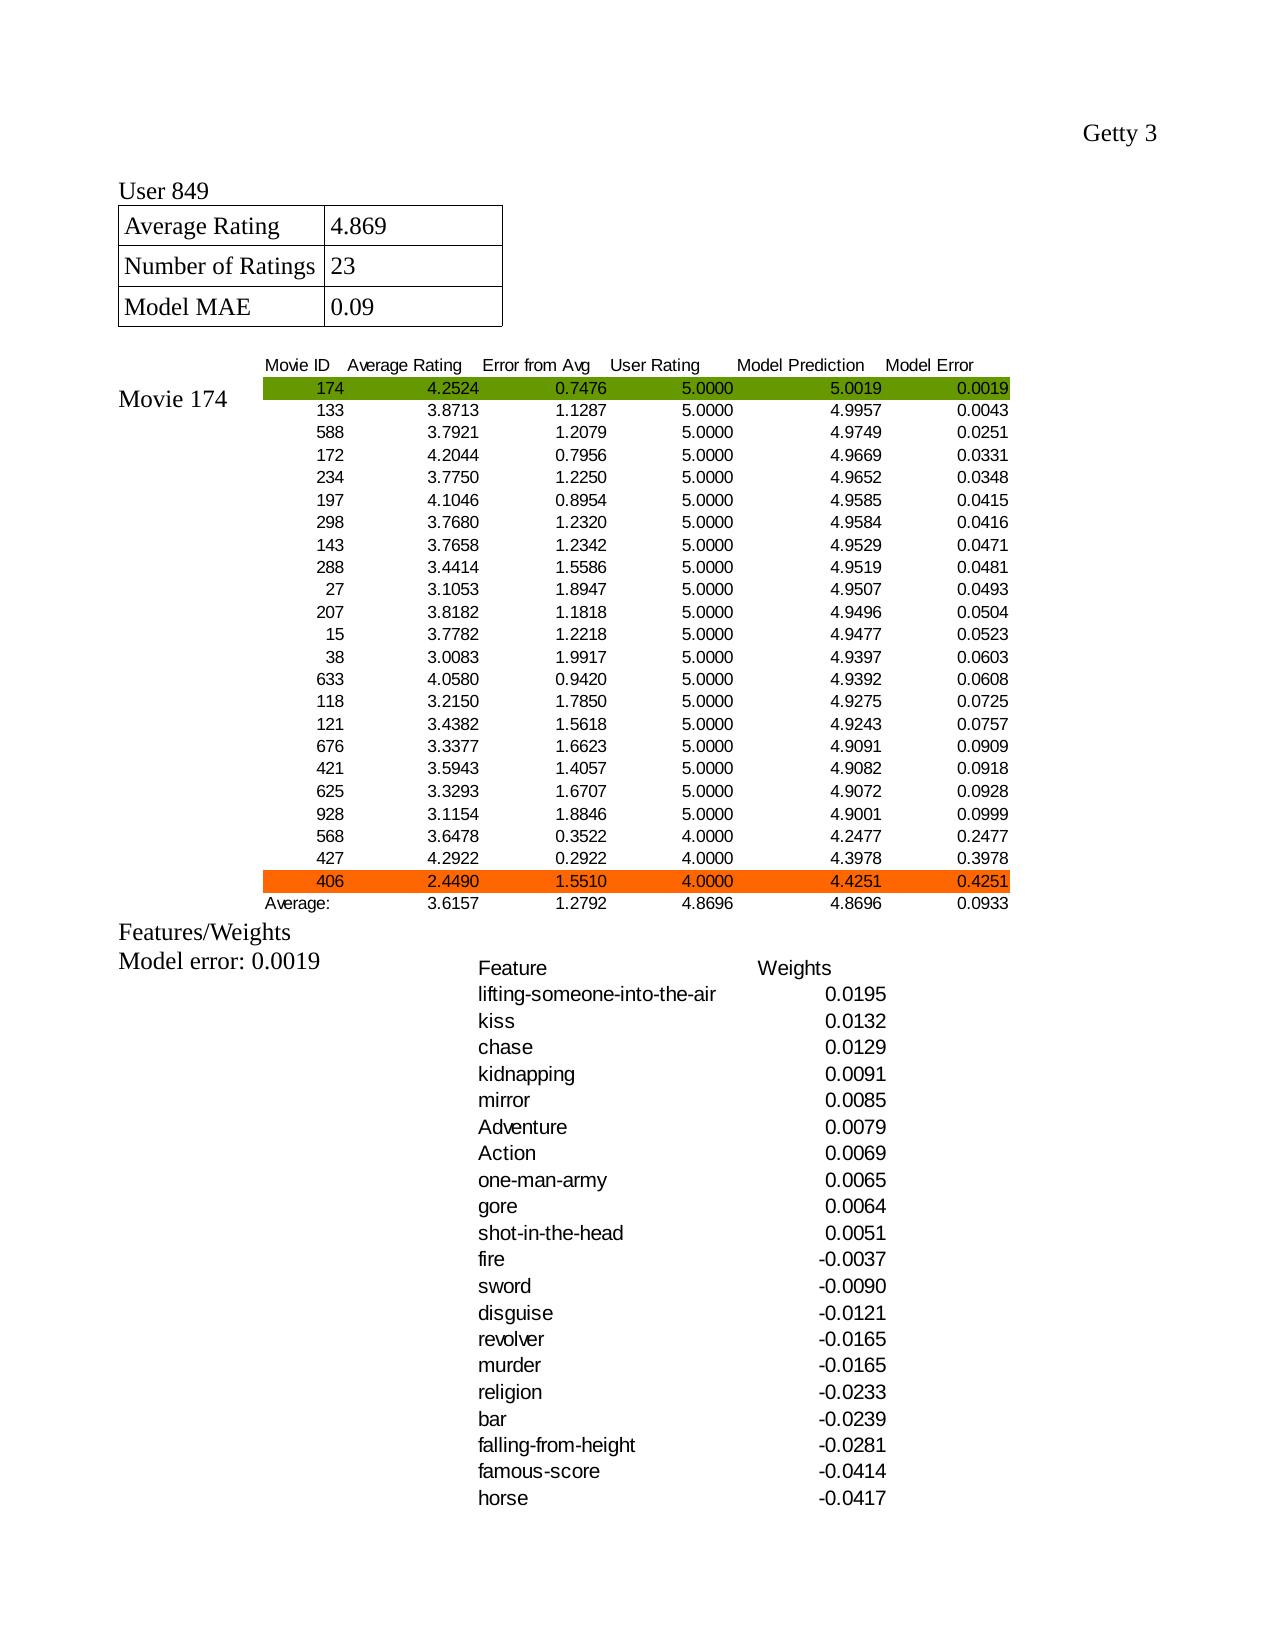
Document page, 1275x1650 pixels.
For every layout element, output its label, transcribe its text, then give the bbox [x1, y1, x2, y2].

table_header 4.869 [325, 206, 502, 245]
text Model error: 0.0019 [118, 946, 1157, 974]
text User 849 [118, 176, 1157, 205]
text Movie 174 Features/Weights [118, 384, 1157, 946]
table_header Average Rating [119, 206, 324, 245]
table_cell 0.09 [325, 287, 502, 326]
table_cell Number of Ratings [119, 246, 324, 286]
table_cell 23 [325, 246, 502, 286]
table_cell Model MAE [119, 287, 324, 326]
